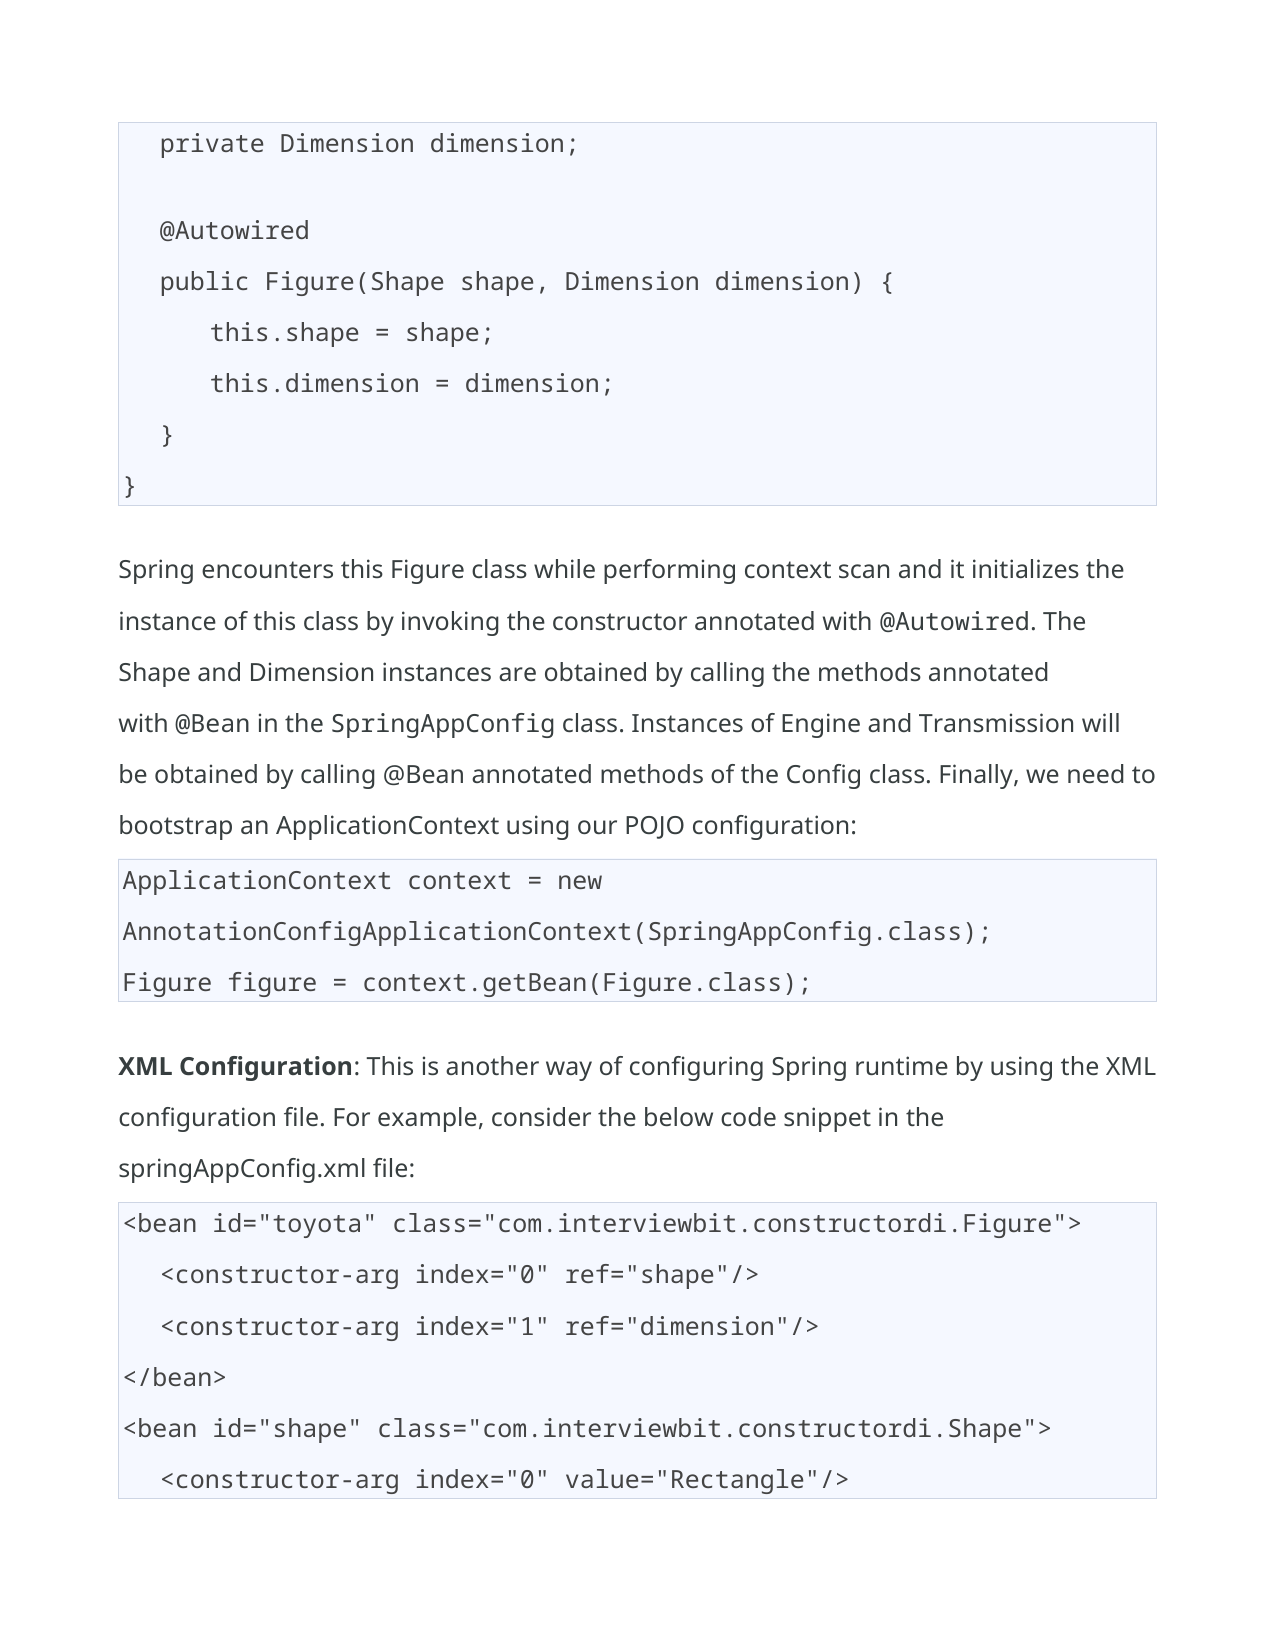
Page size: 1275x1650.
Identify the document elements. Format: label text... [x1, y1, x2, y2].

text <bean id="toyota" class="com.interviewbit.constructordi.Figure"> [119, 1203, 1156, 1240]
text <constructor-arg index="1" ref="dimension"/> [119, 1304, 1156, 1342]
text ApplicationContext context = new AnnotationConfigApplicationContext(SpringAppConfig.class); [119, 860, 1156, 947]
text } [119, 464, 1156, 505]
text public Figure(Shape shape, Dimension dimension) { [119, 259, 1156, 298]
text private Dimension dimension; [119, 123, 1156, 160]
text <constructor-arg index="0" value="Rectangle"/> [119, 1457, 1156, 1498]
text XML Configuration: This is another way of configuring Spring runtime by using the XML configuration file. For example, consider the below code snippet in the springAppConfig.xml file: [118, 1049, 1157, 1185]
text this.dimension = dimension; [119, 362, 1156, 400]
text this.shape = shape; [119, 311, 1156, 349]
text </bean> [119, 1355, 1156, 1393]
text Figure figure = context.getBean(Figure.class); [119, 961, 1156, 1001]
text @Autowired [119, 208, 1156, 247]
text <constructor-arg index="0" ref="shape"/> [119, 1253, 1156, 1291]
text Spring encounters this Figure class while performing context scan and it initializes the instance of this class by invoking the constructor annotated with @Autowired. The Shape and Dimension instances are obtained by calling the methods annotated with @Bean in the SpringAppConfig class. Instances of Engine and Transmission will be obtained by calling @Bean annotated methods of the Config class. Finally, we need to bootstrap an ApplicationContext using our POJO configuration: [118, 552, 1157, 841]
text <bean id="shape" class="com.interviewbit.constructordi.Shape"> [119, 1406, 1156, 1444]
text } [119, 413, 1156, 451]
